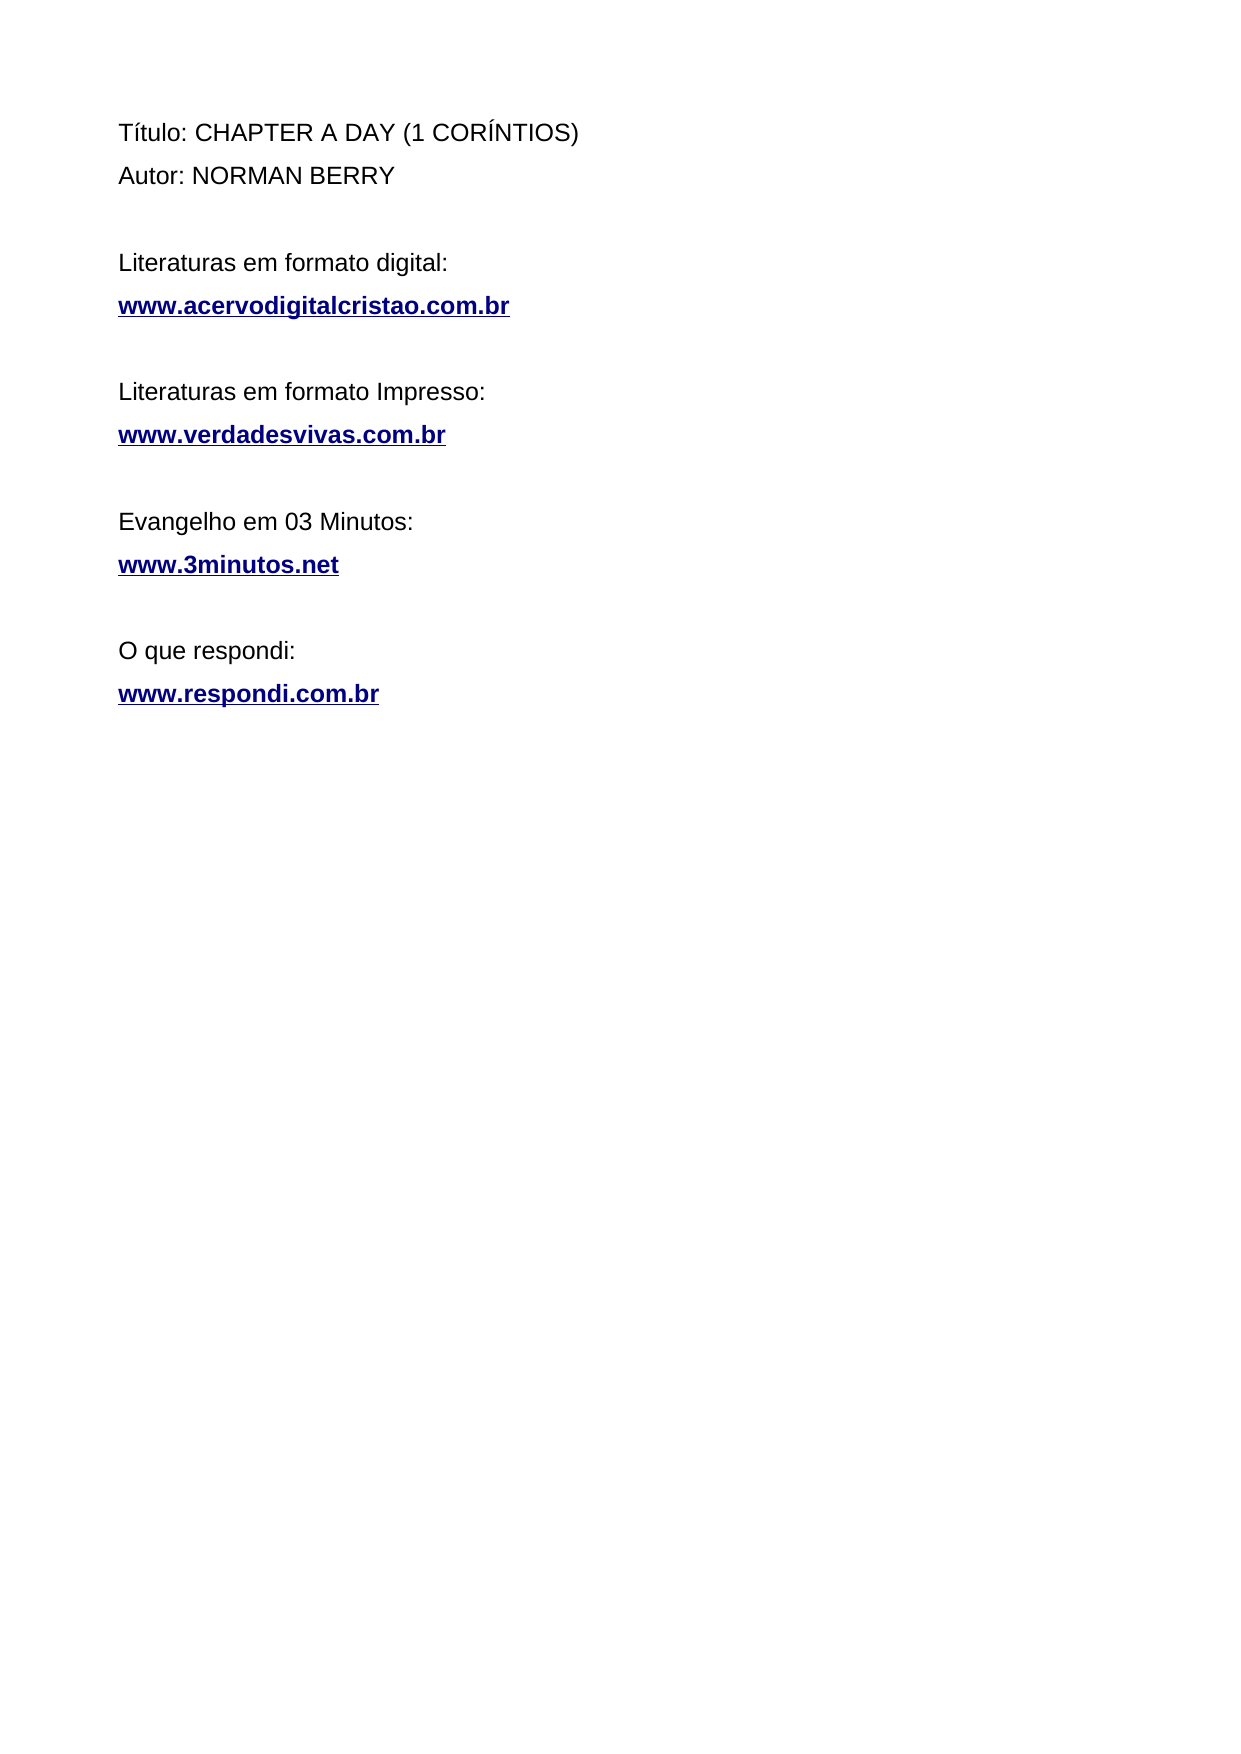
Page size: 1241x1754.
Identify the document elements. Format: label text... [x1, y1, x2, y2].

text Título: CHAPTER A DAY (1 CORÍNTIOS) Autor: NORMAN BERRY Literaturas em formato digital: www.acervodigitalcristao.com.br Literaturas em formato Impresso: www.verdadesvivas.com.br Evangelho em 03 Minutos: www.3minutos.net O que respondi: www.respondi.com.br [118, 118, 1122, 708]
